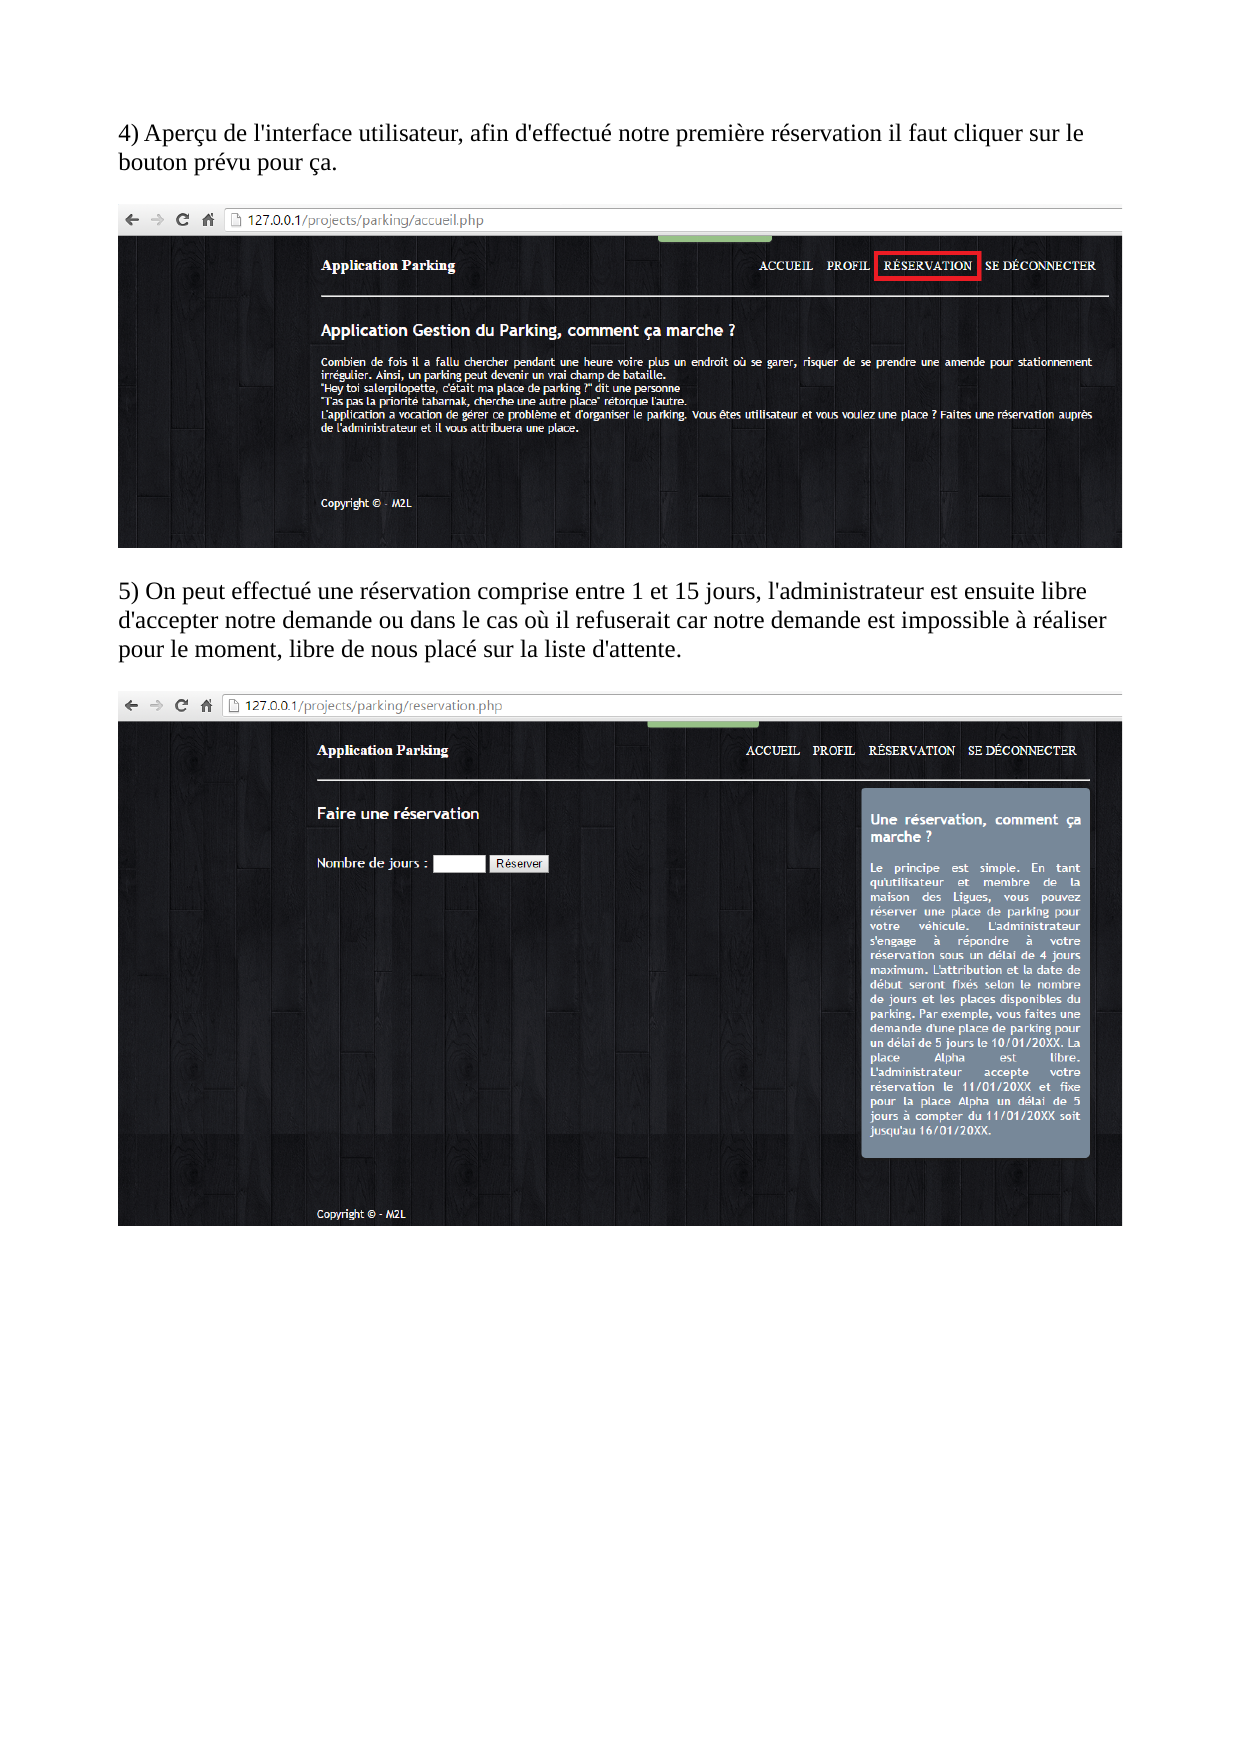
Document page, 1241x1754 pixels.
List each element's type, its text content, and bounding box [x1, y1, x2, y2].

text 5) On peut effectué une réservation comprise entre 1 et 15 jours, l'administrateur est ensuite libre d'accepter notre demande ou dans le cas où il refuserait car notre demande est impossible à réaliser pour le moment, libre de nous placé sur la liste d'attente. [118, 576, 1122, 662]
picture [118, 691, 1123, 1226]
picture [118, 204, 1123, 548]
text 4) Aperçu de l'interface utilisateur, afin d'effectué notre première réservation il faut cliquer sur le bouton prévu pour ça. [118, 118, 1122, 176]
